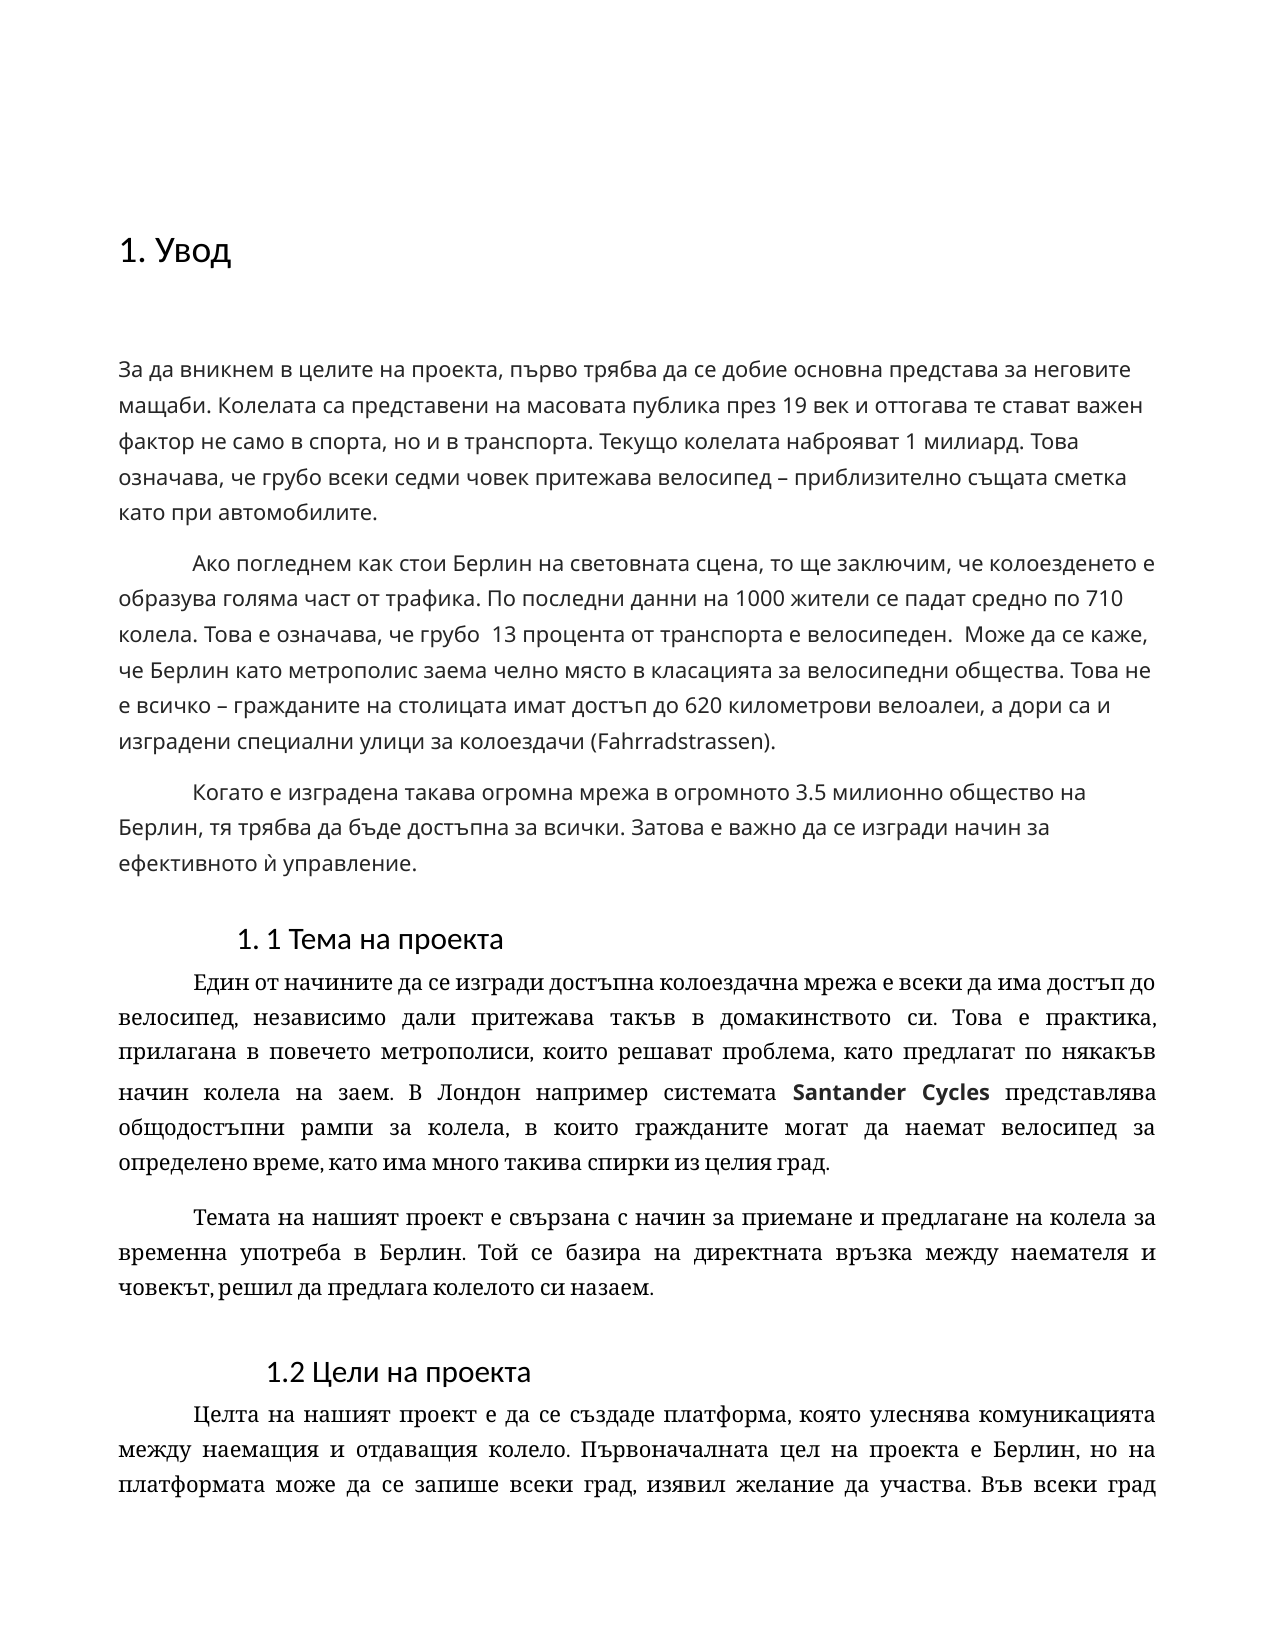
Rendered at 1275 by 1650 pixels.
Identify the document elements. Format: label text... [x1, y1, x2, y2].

text За да вникнем в целите на проекта, първо трябва да се добие основна представа за неговите мащаби. Колелата са представени на масовата публика през 19 век и оттогава те стават важен фактор не само в спорта, но и в транспорта. Текущо колелата наброяват 1 милиард. Това означава, че грубо всеки седми човек притежава велосипед – приблизително същата сметка като при автомобилите. [118, 354, 1157, 527]
subtitle ­ [118, 143, 1157, 189]
text Темата на нашият проект е свързана с начин за приемане и предлагане на колела за временна употреба в Берлин. Той се базира на директната връзка между наемателя и човекът, решил да предлага колелото си назаем. [118, 1206, 1157, 1301]
subtitle 1 Тема на проекта [236, 919, 1157, 957]
text Един от начините да се изгради достъпна колоездачна мрежа е всеки да има достъп до велосипед, независимо дали притежава такъв в домакинството си. Това е практика, прилагана в повечето метрополиси, които решават проблема, като предлагат по някакъв начин колела на заем. В Лондон например системата Santander Cycles представлява общодостъпни рампи за колела, в които гражданите могат да наемат велосипед за определено време, като има много такива спирки из целия град. [118, 971, 1157, 1176]
text Ако погледнем как стои Берлин на световната сцена, то ще заключим, че колоезденето е образува голяма част от трафика. По последни данни на 1000 жители се падат средно по 710 колела. Това е означава, че грубо 13 процента от транспорта е велосипеден. Може да се каже, че Берлин като метрополис заема челно място в класацията за велосипедни общества. Това не е всичко – гражданите на столицата имат достъп до 620 километрови велоалеи, а дори са и изградени специални улици за колоездачи (Fahrradstrassen). [118, 548, 1157, 756]
subtitle 1. Увод [118, 226, 1157, 272]
subtitle 1.2 Цели на проекта [236, 1352, 1157, 1390]
text Когато е изградена такава огромна мрежа в огромното 3.5 милионно общество на Берлин, тя трябва да бъде достъпна за всички. Затова е важно да се изгради начин за ефективното ѝ управление. [118, 777, 1157, 878]
text Целта на нашият проект е да се създаде платформа, която улеснява комуникацията между наемащия и отдаващия колело. Първоначалната цел на проекта е Берлин, но на платформата може да се запише всеки град, изявил желание да участва. Във всеки град [118, 1403, 1157, 1498]
